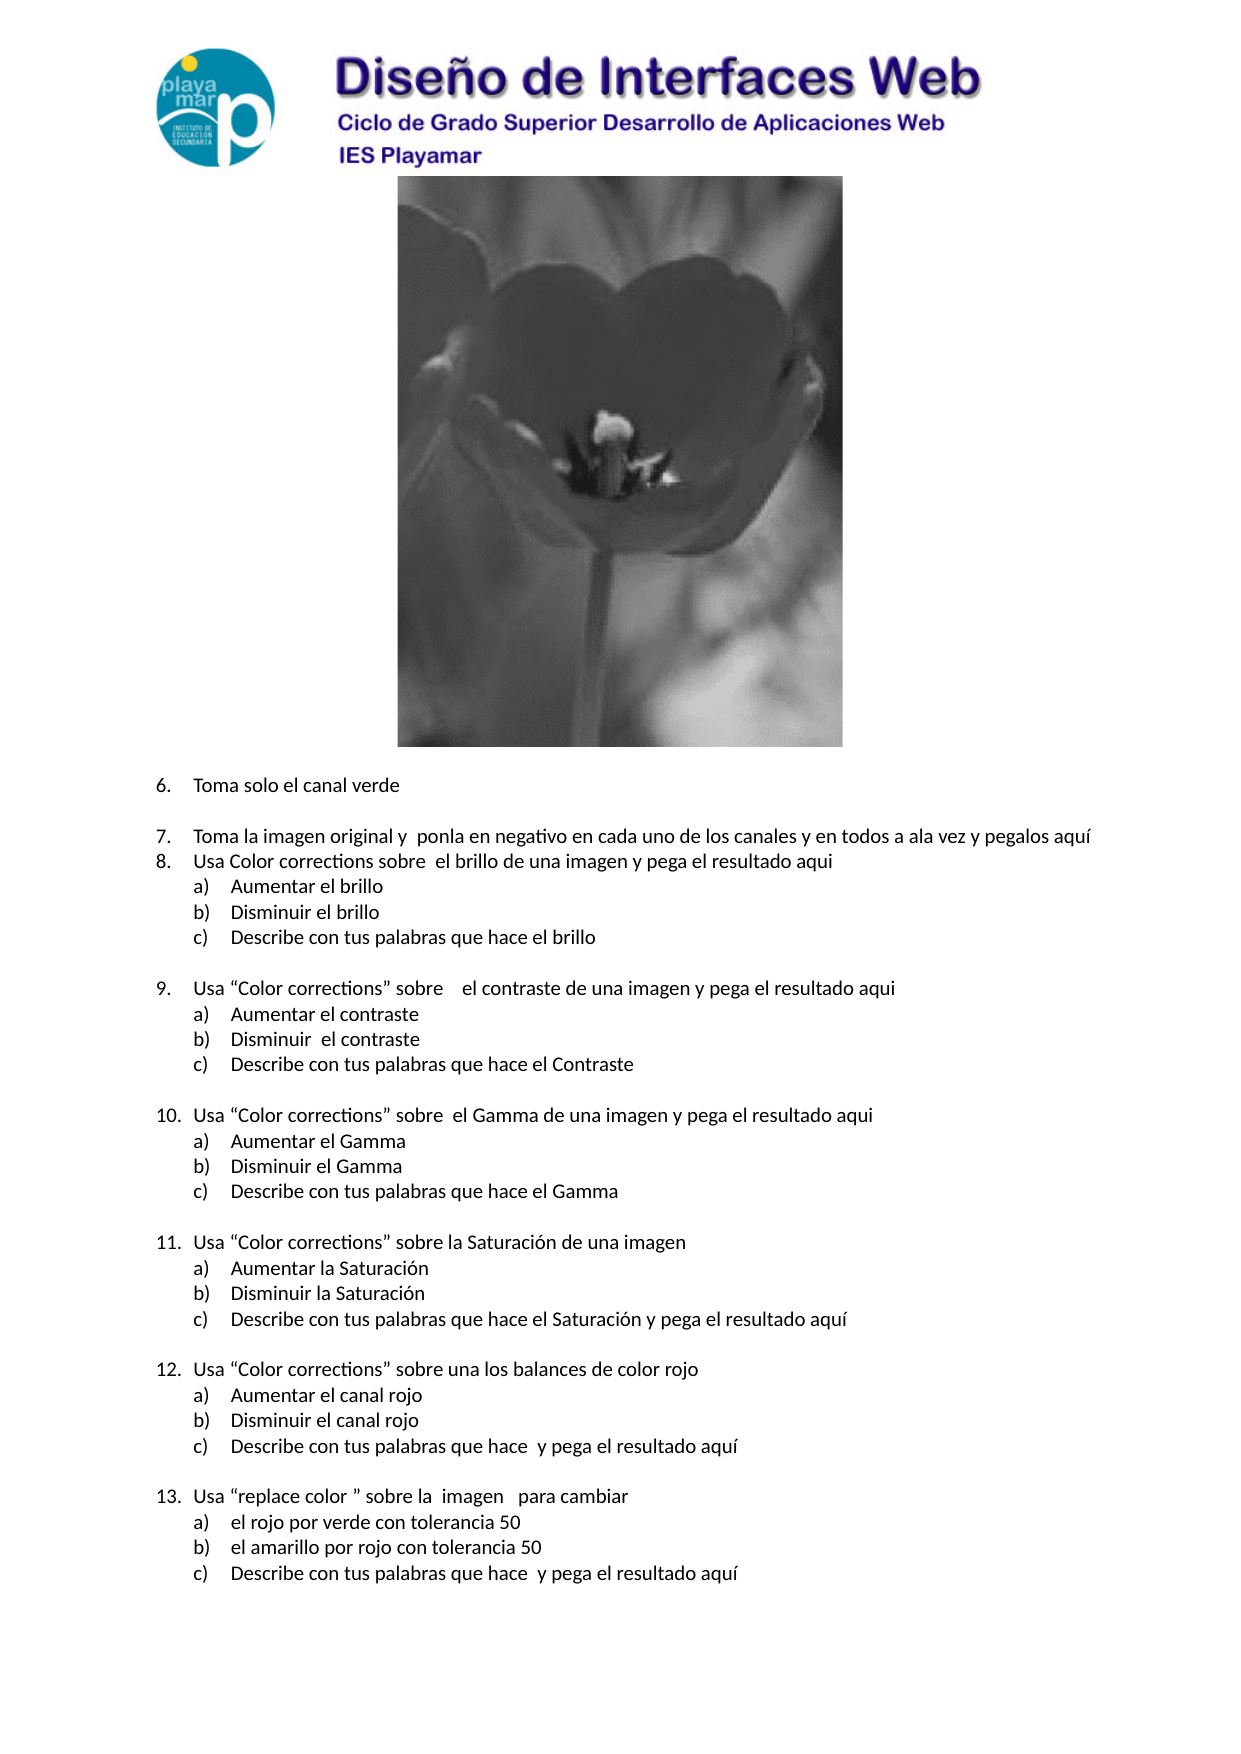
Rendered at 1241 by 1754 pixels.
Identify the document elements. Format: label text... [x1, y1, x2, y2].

list Describe con tus palabras que hace y pega el resultado aquí [193, 1433, 1122, 1458]
list Disminuir el contraste [193, 1026, 1122, 1052]
list Describe con tus palabras que hace el Contraste [193, 1052, 1122, 1077]
list Toma solo el canal verde [156, 772, 1122, 797]
list Aumentar el brillo [193, 874, 1122, 899]
picture [118, 39, 1123, 174]
list Describe con tus palabras que hace el Saturación y pega el resultado aquí [193, 1306, 1122, 1331]
list Disminuir el canal rojo [193, 1407, 1122, 1433]
list Describe con tus palabras que hace y pega el resultado aquí [193, 1560, 1122, 1585]
list Usa “Color corrections” sobre una los balances de color rojo [156, 1357, 1122, 1382]
list Usa Color corrections sobre el brillo de una imagen y pega el resultado aqui [156, 848, 1122, 874]
list Disminuir la Saturación [193, 1280, 1122, 1306]
list Aumentar el Gamma [193, 1128, 1122, 1153]
list Aumentar la Saturación [193, 1255, 1122, 1280]
list Usa “Color corrections” sobre el contraste de una imagen y pega el resultado aqui [156, 975, 1122, 1001]
list Describe con tus palabras que hace el brillo [193, 924, 1122, 950]
list Usa “Color corrections” sobre la Saturación de una imagen [156, 1229, 1122, 1255]
list el rojo por verde con tolerancia 50 [193, 1509, 1122, 1534]
list Disminuir el Gamma [193, 1153, 1122, 1179]
list Usa “replace color ” sobre la imagen para cambiar [156, 1484, 1122, 1509]
list Disminuir el brillo [193, 899, 1122, 924]
list Aumentar el canal rojo [193, 1382, 1122, 1407]
list Describe con tus palabras que hace el Gamma [193, 1179, 1122, 1204]
list Aumentar el contraste [193, 1001, 1122, 1026]
list el amarillo por rojo con tolerancia 50 [193, 1534, 1122, 1560]
list Usa “Color corrections” sobre el Gamma de una imagen y pega el resultado aqui [156, 1102, 1122, 1128]
picture [397, 176, 843, 747]
list Toma la imagen original y ponla en negativo en cada uno de los canales y en todos a ala vez y pegalos aquí [156, 823, 1122, 848]
